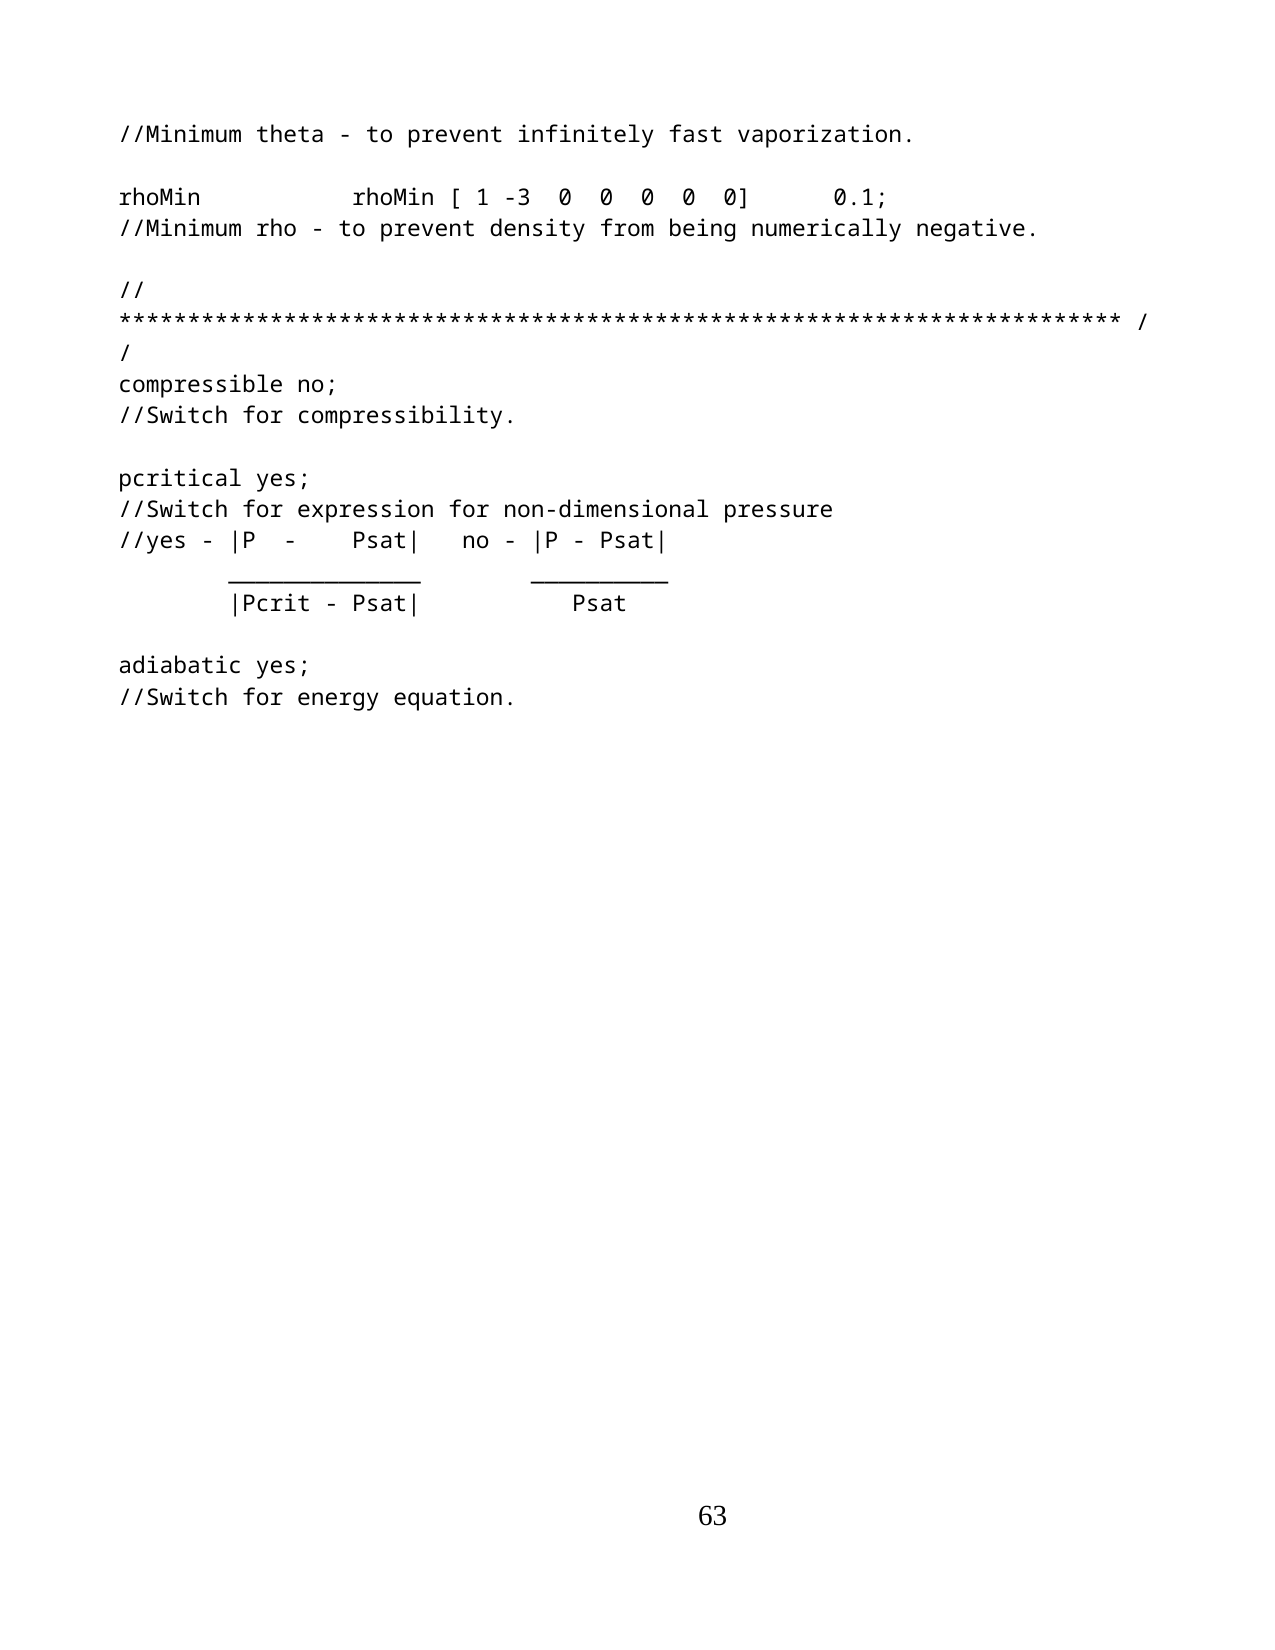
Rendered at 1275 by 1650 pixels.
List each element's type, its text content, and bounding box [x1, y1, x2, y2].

text //Minimum rho - to prevent density from being numerically negative. [118, 212, 1157, 243]
text // ************************************************************************* // [118, 274, 1157, 368]
text adiabatic yes; [118, 649, 1157, 681]
text compressible no; [118, 368, 1157, 399]
text pcritical yes; [118, 462, 1157, 493]
text //Minimum theta - to prevent infinitely fast vaporization. [118, 118, 1157, 149]
text //Switch for compressibility. [118, 399, 1157, 431]
text //Switch for energy equation. [118, 681, 1157, 712]
text rhoMin rhoMin [ 1 -3 0 0 0 0 0] 0.1; [118, 181, 1157, 212]
text |Pcrit - Psat| Psat [118, 587, 1157, 618]
text //Switch for expression for non-dimensional pressure [118, 493, 1157, 524]
text //yes - |P - Psat| no - |P - Psat| [118, 524, 1157, 556]
text ______________ __________ [118, 556, 1157, 587]
